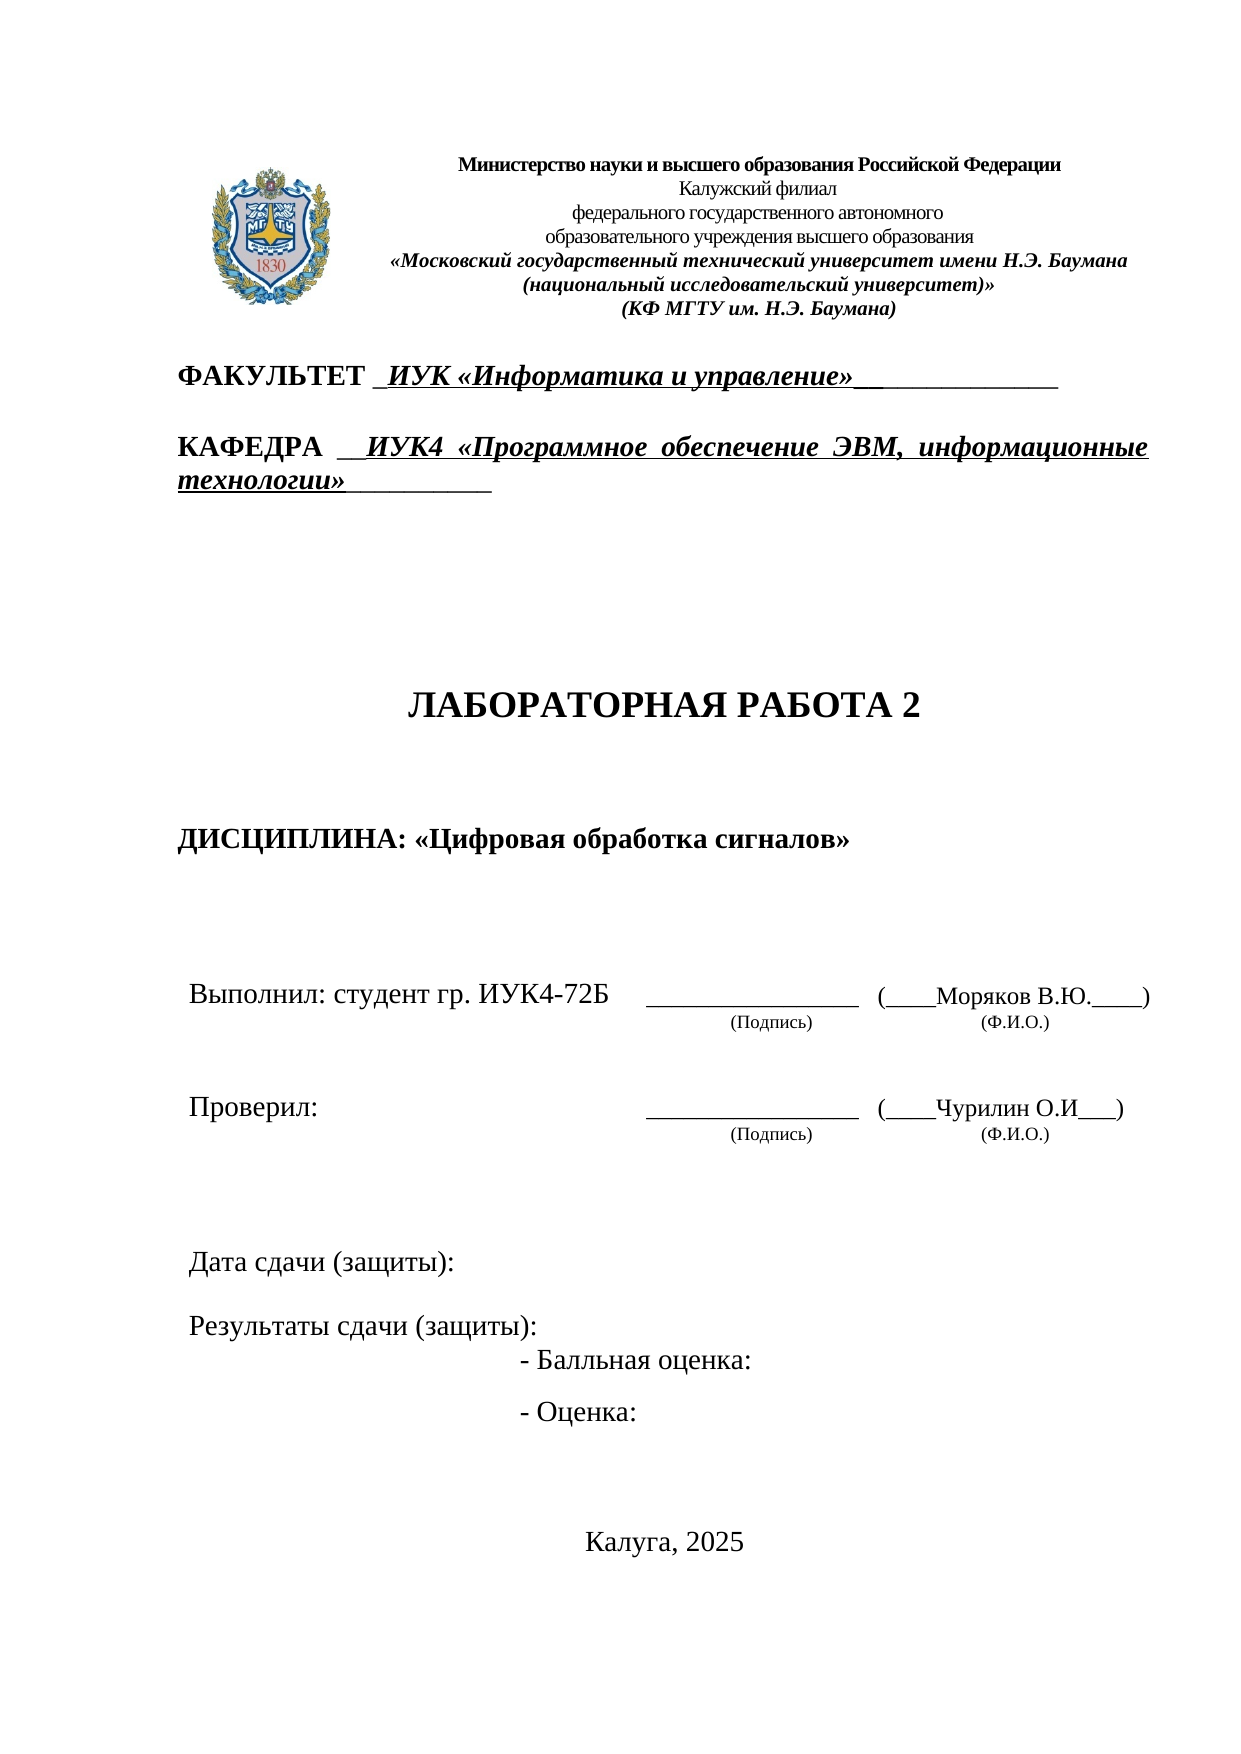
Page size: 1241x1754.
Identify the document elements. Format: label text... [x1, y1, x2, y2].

text ДИСЦИПЛИНА: «Цифровая обработка сигналов» [177, 822, 1152, 855]
table_cell Проверил: [177, 1068, 635, 1180]
text КАФЕДРА __ИУК4 «Программное обеспечение ЭВМ, информационные технологии»__________ [177, 429, 1152, 496]
table_header Выполнил: студент гр. ИУК4-72Б [177, 956, 635, 1068]
table_cell _________________ (____Чурилин О.И___) (Подпись) (Ф.И.О.) [635, 1068, 1174, 1180]
table_header Министерство науки и высшего образования Российской Федерации Калужский филиал федерального государственного автономного образовательного учреждения высшего образования «Московский государственный технический университет имени Н.Э. Баумана (национальный исследовательский университет)» (КФ МГТУ им. Н.Э. Баумана) [354, 152, 1166, 320]
table_cell - Балльная оценка: - Оценка: [508, 1343, 1174, 1457]
text Калуга, 2025 [177, 1524, 1152, 1557]
table_header [189, 152, 354, 320]
table_cell [177, 1343, 508, 1457]
text ФАКУЛЬТЕТ _ИУК «Информатика и управление»______________ [177, 358, 1152, 391]
text ЛАБОРАТОРНАЯ РАБОТА 2 [177, 683, 1152, 726]
picture [211, 167, 331, 305]
table_cell Дата сдачи (защиты): Результаты сдачи (защиты): [177, 1180, 1174, 1342]
table_header _________________ (____Моряков В.Ю.____) (Подпись) (Ф.И.О.) [635, 956, 1174, 1068]
